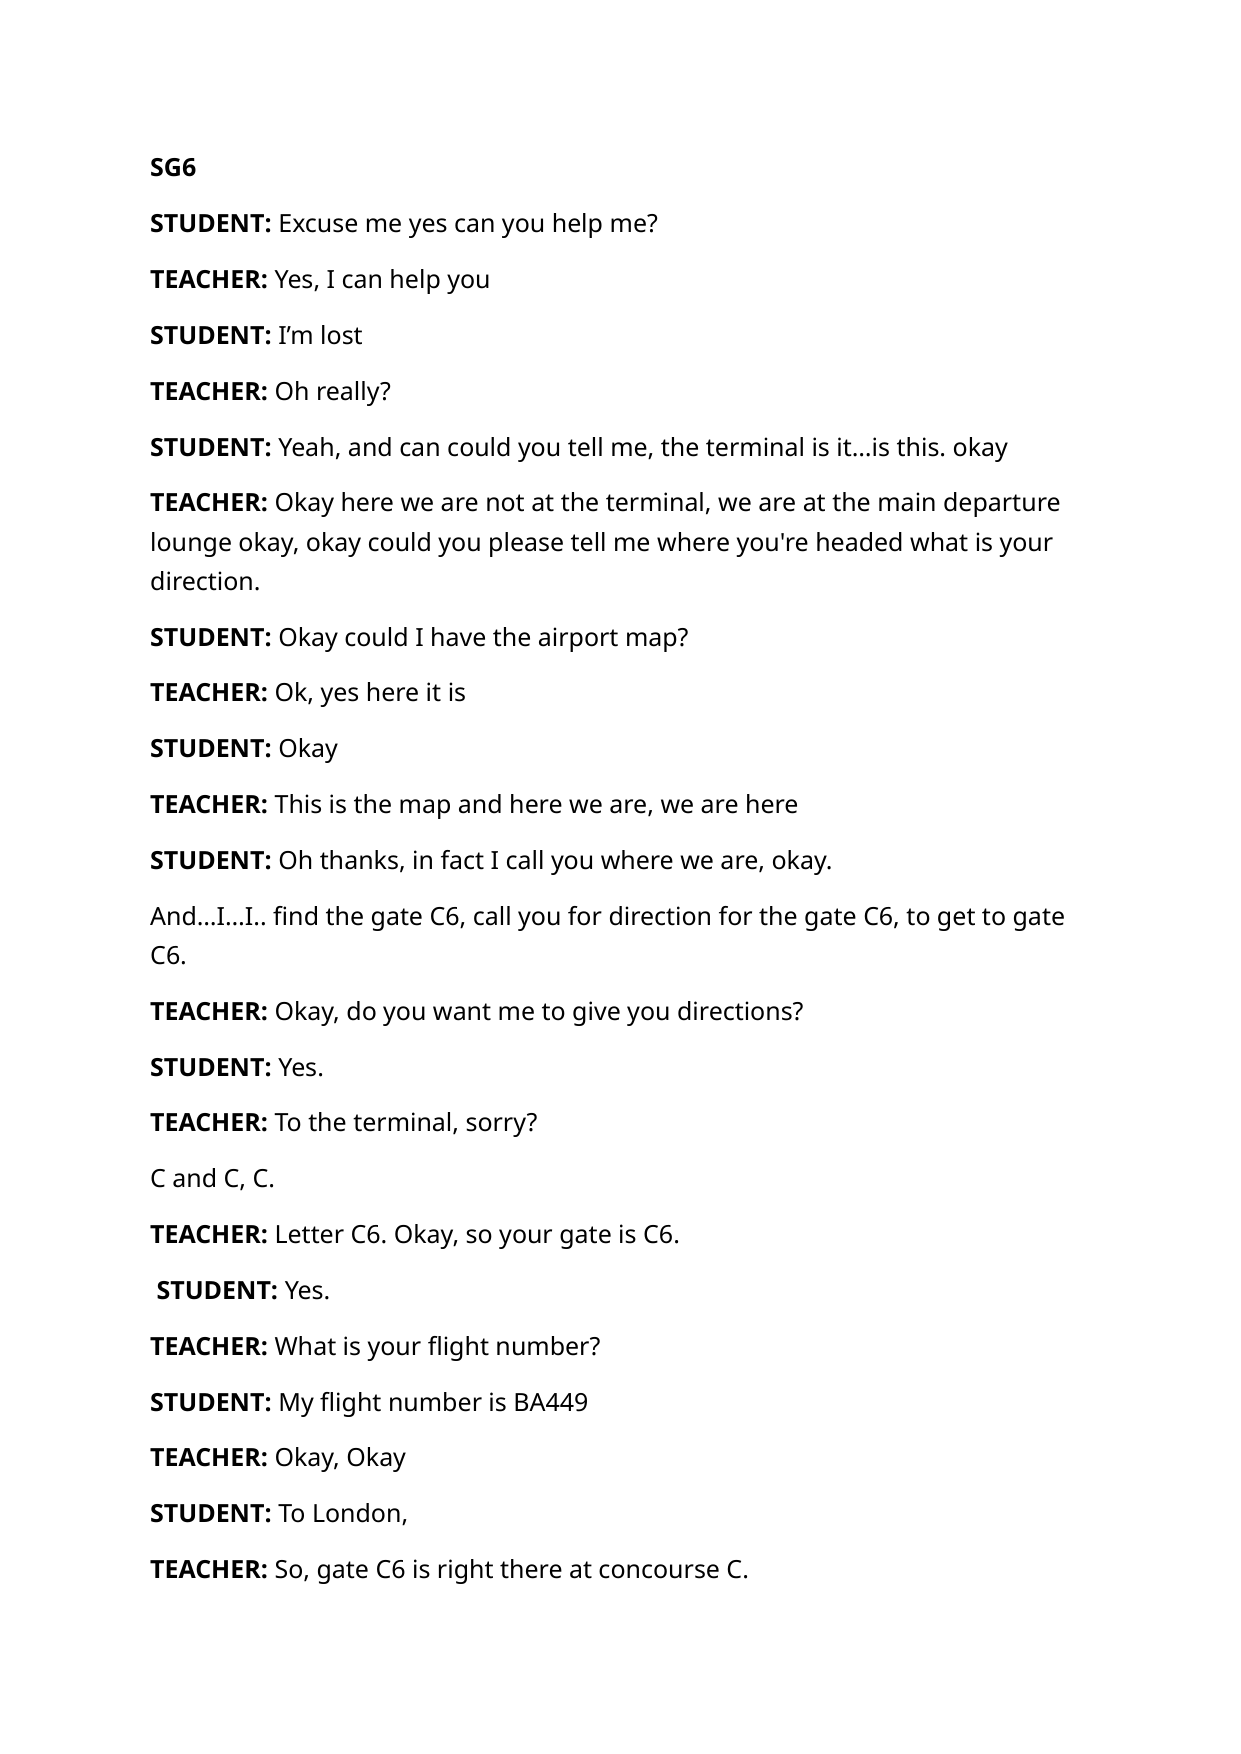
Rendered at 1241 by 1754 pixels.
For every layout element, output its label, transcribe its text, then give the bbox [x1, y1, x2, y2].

text And…I…I.. find the gate C6, call you for direction for the gate C6, to get to gate C6. [150, 898, 1090, 972]
text TEACHER: To the terminal, sorry? [150, 1105, 1090, 1139]
text STUDENT: I’m lost [150, 317, 1090, 352]
text TEACHER: Okay here we are not at the terminal, we are at the main departure lounge okay, okay could you please tell me where you're headed what is your direction. [150, 485, 1090, 597]
text TEACHER: Yes, I can help you [150, 262, 1090, 296]
text TEACHER: So, gate C6 is right there at concourse C. [150, 1552, 1090, 1586]
text STUDENT: Oh thanks, in fact I call you where we are, okay. [150, 842, 1090, 877]
text TEACHER: This is the map and here we are, we are here [150, 787, 1090, 821]
text STUDENT: To London, [150, 1496, 1090, 1530]
text C and C, C. [150, 1161, 1090, 1195]
text TEACHER: Okay, do you want me to give you directions? [150, 993, 1090, 1027]
text TEACHER: What is your flight number? [150, 1328, 1090, 1362]
text TEACHER: Ok, yes here it is [150, 675, 1090, 709]
text STUDENT: Yes. [150, 1272, 1090, 1307]
text STUDENT: My flight number is BA449 [150, 1384, 1090, 1418]
text TEACHER: Oh really? [150, 373, 1090, 407]
text SG6 [150, 150, 1090, 184]
text STUDENT: Excuse me yes can you help me? [150, 206, 1090, 240]
text STUDENT: Yeah, and can could you tell me, the terminal is it…is this. okay [150, 429, 1090, 463]
text STUDENT: Okay [150, 731, 1090, 765]
text STUDENT: Okay could I have the airport map? [150, 619, 1090, 653]
text TEACHER: Okay, Okay [150, 1440, 1090, 1474]
text TEACHER: Letter C6. Okay, so your gate is C6. [150, 1217, 1090, 1251]
text STUDENT: Yes. [150, 1049, 1090, 1083]
